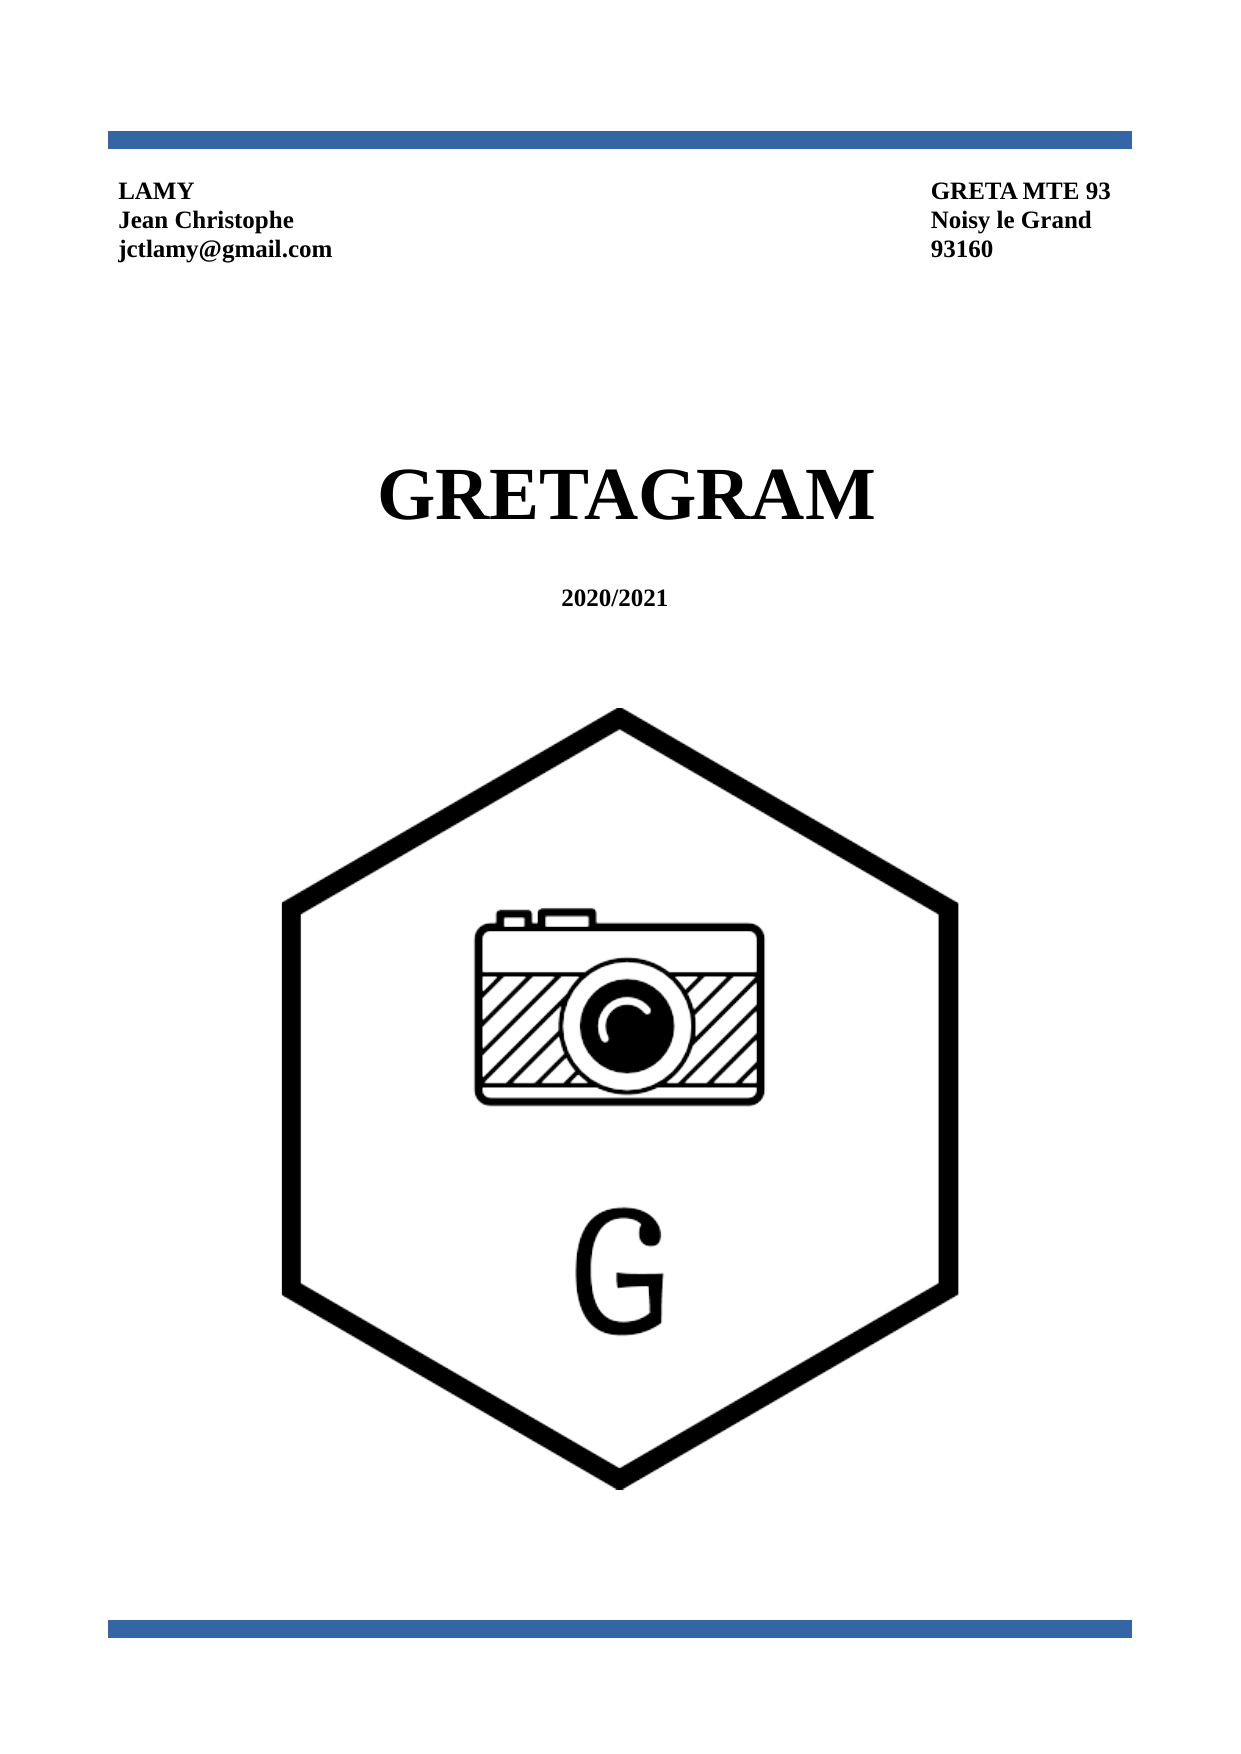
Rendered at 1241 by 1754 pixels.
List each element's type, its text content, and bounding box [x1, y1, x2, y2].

picture [281, 708, 959, 1490]
text LAMY GRETA MTE 93 [118, 176, 1122, 205]
text GRETAGRAM [118, 449, 1122, 536]
text 2020/2021 [118, 536, 1122, 622]
text Jean Christophe Noisy le Grand [118, 205, 1122, 234]
text jctlamy@gmail.com 93160 [118, 234, 1122, 263]
